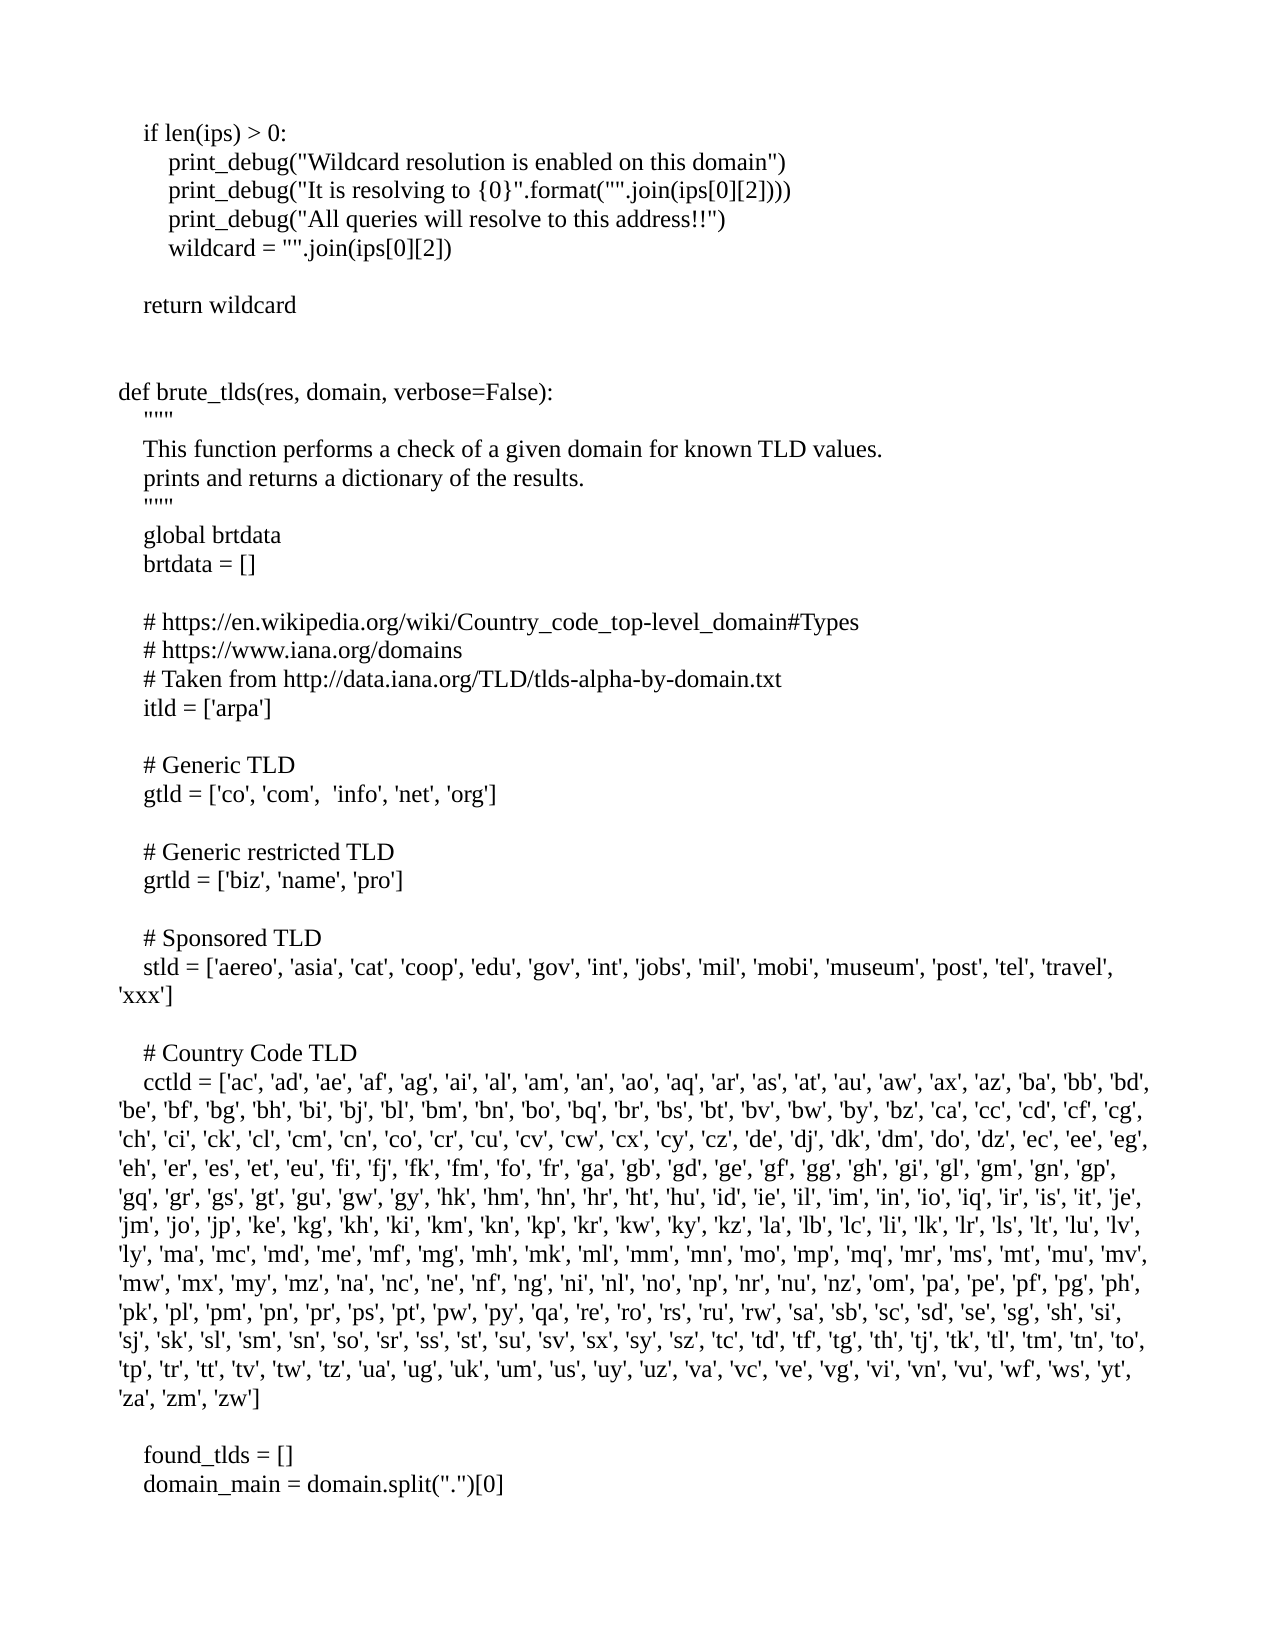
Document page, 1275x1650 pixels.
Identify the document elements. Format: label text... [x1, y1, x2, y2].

text itld = ['arpa'] [118, 693, 1157, 722]
text def brute_tlds(res, domain, verbose=False): [118, 377, 1157, 406]
text found_tlds = [] [118, 1441, 1157, 1469]
text """ [118, 406, 1157, 434]
text # Generic restricted TLD [118, 837, 1157, 866]
text # Country Code TLD [118, 1038, 1157, 1067]
text gtld = ['co', 'com', 'info', 'net', 'org'] [118, 779, 1157, 808]
text if len(ips) > 0: [118, 118, 1157, 147]
text grtld = ['biz', 'name', 'pro'] [118, 866, 1157, 894]
text print_debug("All queries will resolve to this address!!") [118, 204, 1157, 233]
text wildcard = "".join(ips[0][2]) [118, 233, 1157, 262]
text stld = ['aereo', 'asia', 'cat', 'coop', 'edu', 'gov', 'int', 'jobs', 'mil', 'mobi', 'museum', 'post', 'tel', 'travel', 'xxx'] [118, 952, 1157, 1009]
text # https://en.wikipedia.org/wiki/Country_code_top-level_domain#Types [118, 607, 1157, 636]
text # Taken from http://data.iana.org/TLD/tlds-alpha-by-domain.txt [118, 664, 1157, 693]
text global brtdata [118, 521, 1157, 549]
text prints and returns a dictionary of the results. [118, 463, 1157, 492]
text # Sponsored TLD [118, 923, 1157, 952]
text print_debug("Wildcard resolution is enabled on this domain") [118, 147, 1157, 176]
text # Generic TLD [118, 751, 1157, 779]
text print_debug("It is resolving to {0}".format("".join(ips[0][2]))) [118, 176, 1157, 204]
text brtdata = [] [118, 549, 1157, 578]
text """ [118, 492, 1157, 521]
text domain_main = domain.split(".")[0] [118, 1469, 1157, 1498]
text This function performs a check of a given domain for known TLD values. [118, 434, 1157, 463]
text return wildcard [118, 291, 1157, 319]
text # https://www.iana.org/domains [118, 636, 1157, 664]
text cctld = ['ac', 'ad', 'ae', 'af', 'ag', 'ai', 'al', 'am', 'an', 'ao', 'aq', 'ar', 'as', 'at', 'au', 'aw', 'ax', 'az', 'ba', 'bb', 'bd', 'be', 'bf', 'bg', 'bh', 'bi', 'bj', 'bl', 'bm', 'bn', 'bo', 'bq', 'br', 'bs', 'bt', 'bv', 'bw', 'by', 'bz', 'ca', 'cc', 'cd', 'cf', 'cg', 'ch', 'ci', 'ck', 'cl', 'cm', 'cn', 'co', 'cr', 'cu', 'cv', 'cw', 'cx', 'cy', 'cz', 'de', 'dj', 'dk', 'dm', 'do', 'dz', 'ec', 'ee', 'eg', 'eh', 'er', 'es', 'et', 'eu', 'fi', 'fj', 'fk', 'fm', 'fo', 'fr', 'ga', 'gb', 'gd', 'ge', 'gf', 'gg', 'gh', 'gi', 'gl', 'gm', 'gn', 'gp', 'gq', 'gr', 'gs', 'gt', 'gu', 'gw', 'gy', 'hk', 'hm', 'hn', 'hr', 'ht', 'hu', 'id', 'ie', 'il', 'im', 'in', 'io', 'iq', 'ir', 'is', 'it', 'je', 'jm', 'jo', 'jp', 'ke', 'kg', 'kh', 'ki', 'km', 'kn', 'kp', 'kr', 'kw', 'ky', 'kz', 'la', 'lb', 'lc', 'li', 'lk', 'lr', 'ls', 'lt', 'lu', 'lv', 'ly', 'ma', 'mc', 'md', 'me', 'mf', 'mg', 'mh', 'mk', 'ml', 'mm', 'mn', 'mo', 'mp', 'mq', 'mr', 'ms', 'mt', 'mu', 'mv', 'mw', 'mx', 'my', 'mz', 'na', 'nc', 'ne', 'nf', 'ng', 'ni', 'nl', 'no', 'np', 'nr', 'nu', 'nz', 'om', 'pa', 'pe', 'pf', 'pg', 'ph', 'pk', 'pl', 'pm', 'pn', 'pr', 'ps', 'pt', 'pw', 'py', 'qa', 're', 'ro', 'rs', 'ru', 'rw', 'sa', 'sb', 'sc', 'sd', 'se', 'sg', 'sh', 'si', 'sj', 'sk', 'sl', 'sm', 'sn', 'so', 'sr', 'ss', 'st', 'su', 'sv', 'sx', 'sy', 'sz', 'tc', 'td', 'tf', 'tg', 'th', 'tj', 'tk', 'tl', 'tm', 'tn', 'to', 'tp', 'tr', 'tt', 'tv', 'tw', 'tz', 'ua', 'ug', 'uk', 'um', 'us', 'uy', 'uz', 'va', 'vc', 've', 'vg', 'vi', 'vn', 'vu', 'wf', 'ws', 'yt', 'za', 'zm', 'zw'] [118, 1067, 1157, 1412]
